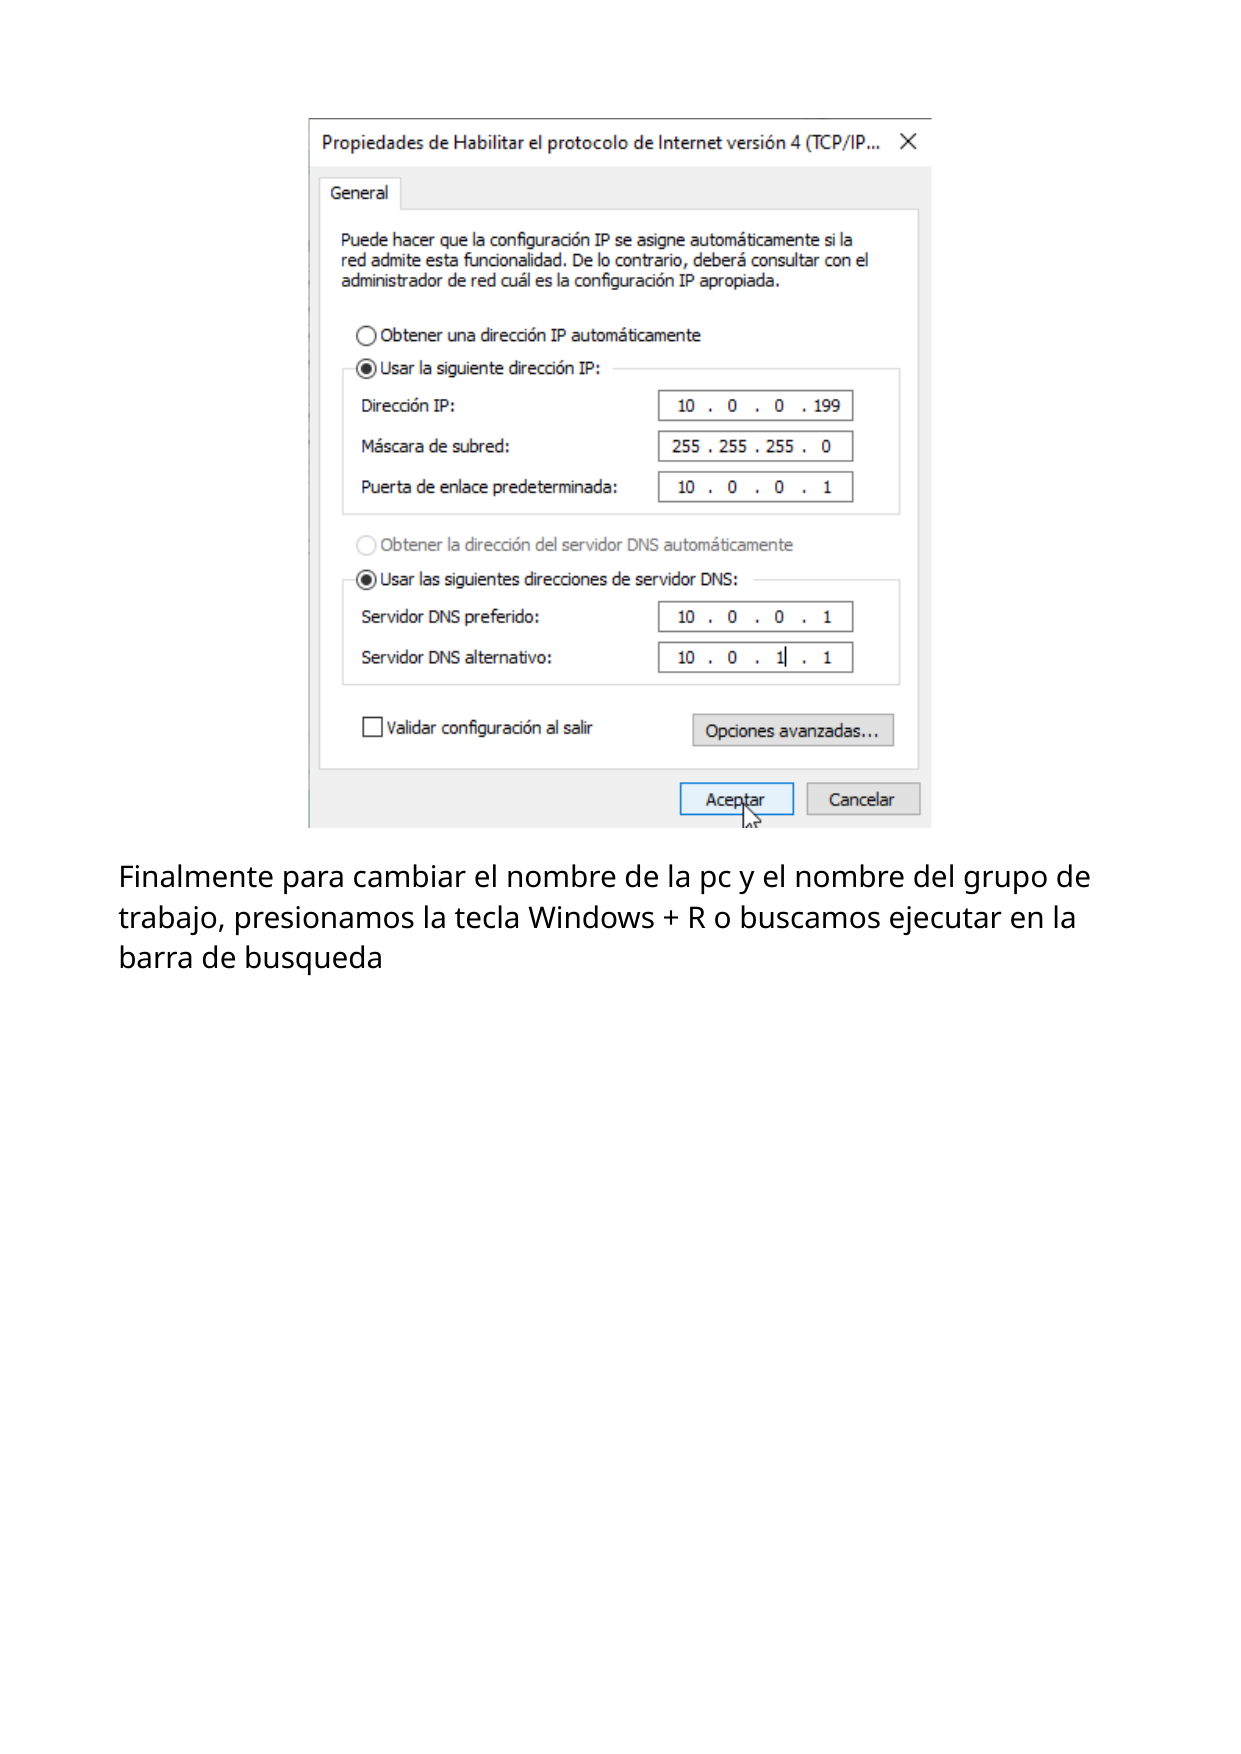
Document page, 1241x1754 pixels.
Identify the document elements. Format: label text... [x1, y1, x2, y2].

picture [308, 118, 932, 828]
text Finalmente para cambiar el nombre de la pc y el nombre del grupo de trabajo, presionamos la tecla Windows + R o buscamos ejecutar en la barra de busqueda [118, 856, 1122, 977]
